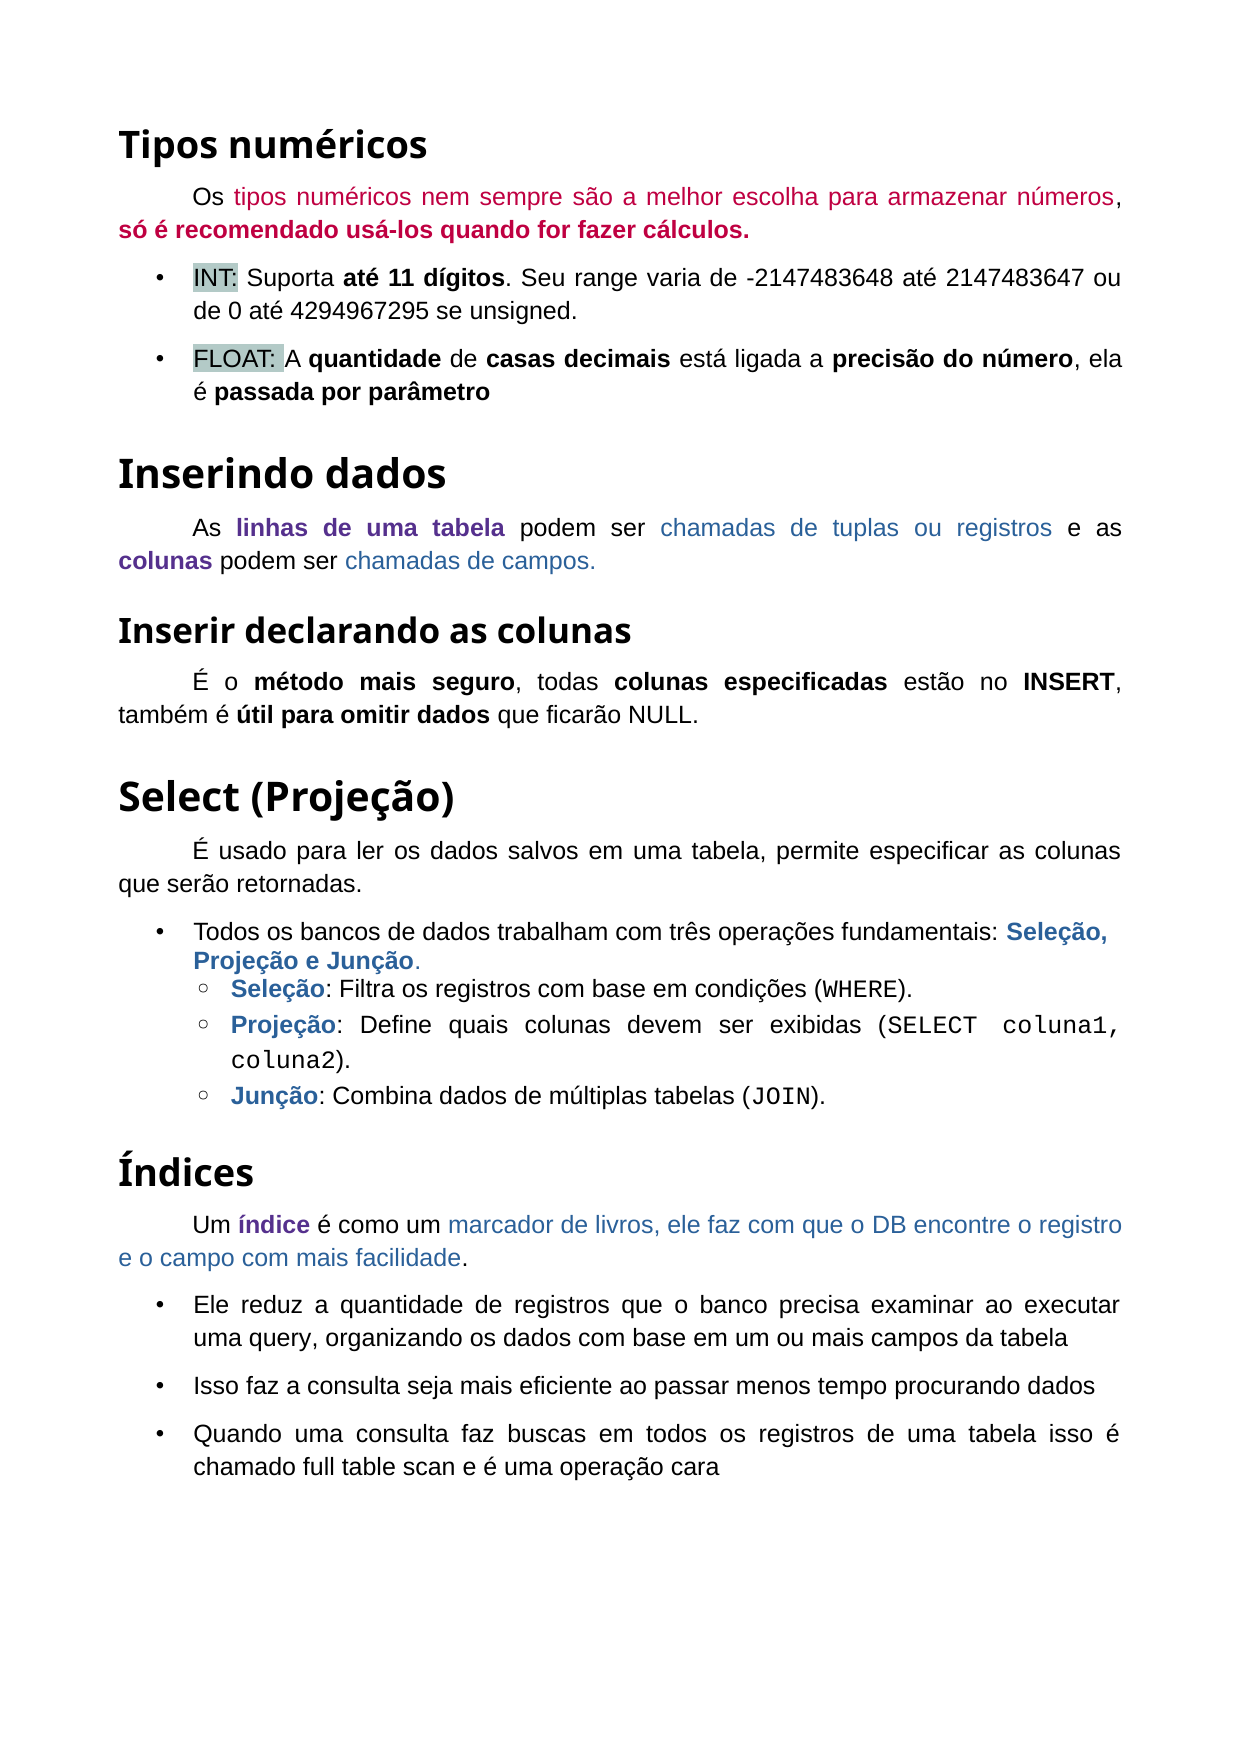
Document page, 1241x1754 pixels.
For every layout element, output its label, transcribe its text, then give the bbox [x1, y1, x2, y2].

subtitle Índices [118, 1145, 1122, 1197]
list Quando uma consulta faz buscas em todos os registros de uma tabela isso é chamado full table scan e é uma operação cara [156, 1419, 1122, 1481]
subtitle Select (Projeção) [118, 768, 1122, 824]
subtitle Inserir declarando as colunas [118, 606, 1122, 654]
text Um índice é como um marcador de livros, ele faz com que o DB encontre o registro e o campo com mais facilidade. [118, 1209, 1122, 1271]
list Junção: Combina dados de múltiplas tabelas (JOIN). [193, 1081, 1122, 1112]
list INT: Suporta até 11 dígitos. Seu range varia de -2147483648 até 2147483647 ou de 0 até 4294967295 se unsigned. [156, 263, 1122, 325]
subtitle Inserindo dados [118, 445, 1122, 501]
list Todos os bancos de dados trabalham com três operações fundamentais: Seleção, Projeção e Junção. [156, 917, 1122, 974]
list Seleção: Filtra os registros com base em condições (WHERE). [193, 974, 1122, 1005]
list Projeção: Define quais colunas devem ser exibidas (SELECT coluna1, coluna2). [193, 1010, 1122, 1076]
subtitle Tipos numéricos [118, 118, 1122, 170]
text Os tipos numéricos nem sempre são a melhor escolha para armazenar números, só é recomendado usá-los quando for fazer cálculos. [118, 182, 1122, 244]
text É usado para ler os dados salvos em uma tabela, permite especificar as colunas que serão retornadas. [118, 836, 1122, 898]
list Ele reduz a quantidade de registros que o banco precisa examinar ao executar uma query, organizando os dados com base em um ou mais campos da tabela [156, 1290, 1122, 1352]
text As linhas de uma tabela podem ser chamadas de tuplas ou registros e as colunas podem ser chamadas de campos. [118, 513, 1122, 575]
list Isso faz a consulta seja mais eficiente ao passar menos tempo procurando dados [156, 1371, 1122, 1400]
text É o método mais seguro, todas colunas especificadas estão no INSERT, também é útil para omitir dados que ficarão NULL. [118, 667, 1122, 728]
list FLOAT: A quantidade de casas decimais está ligada a precisão do número, ela é passada por parâmetro [156, 344, 1122, 406]
